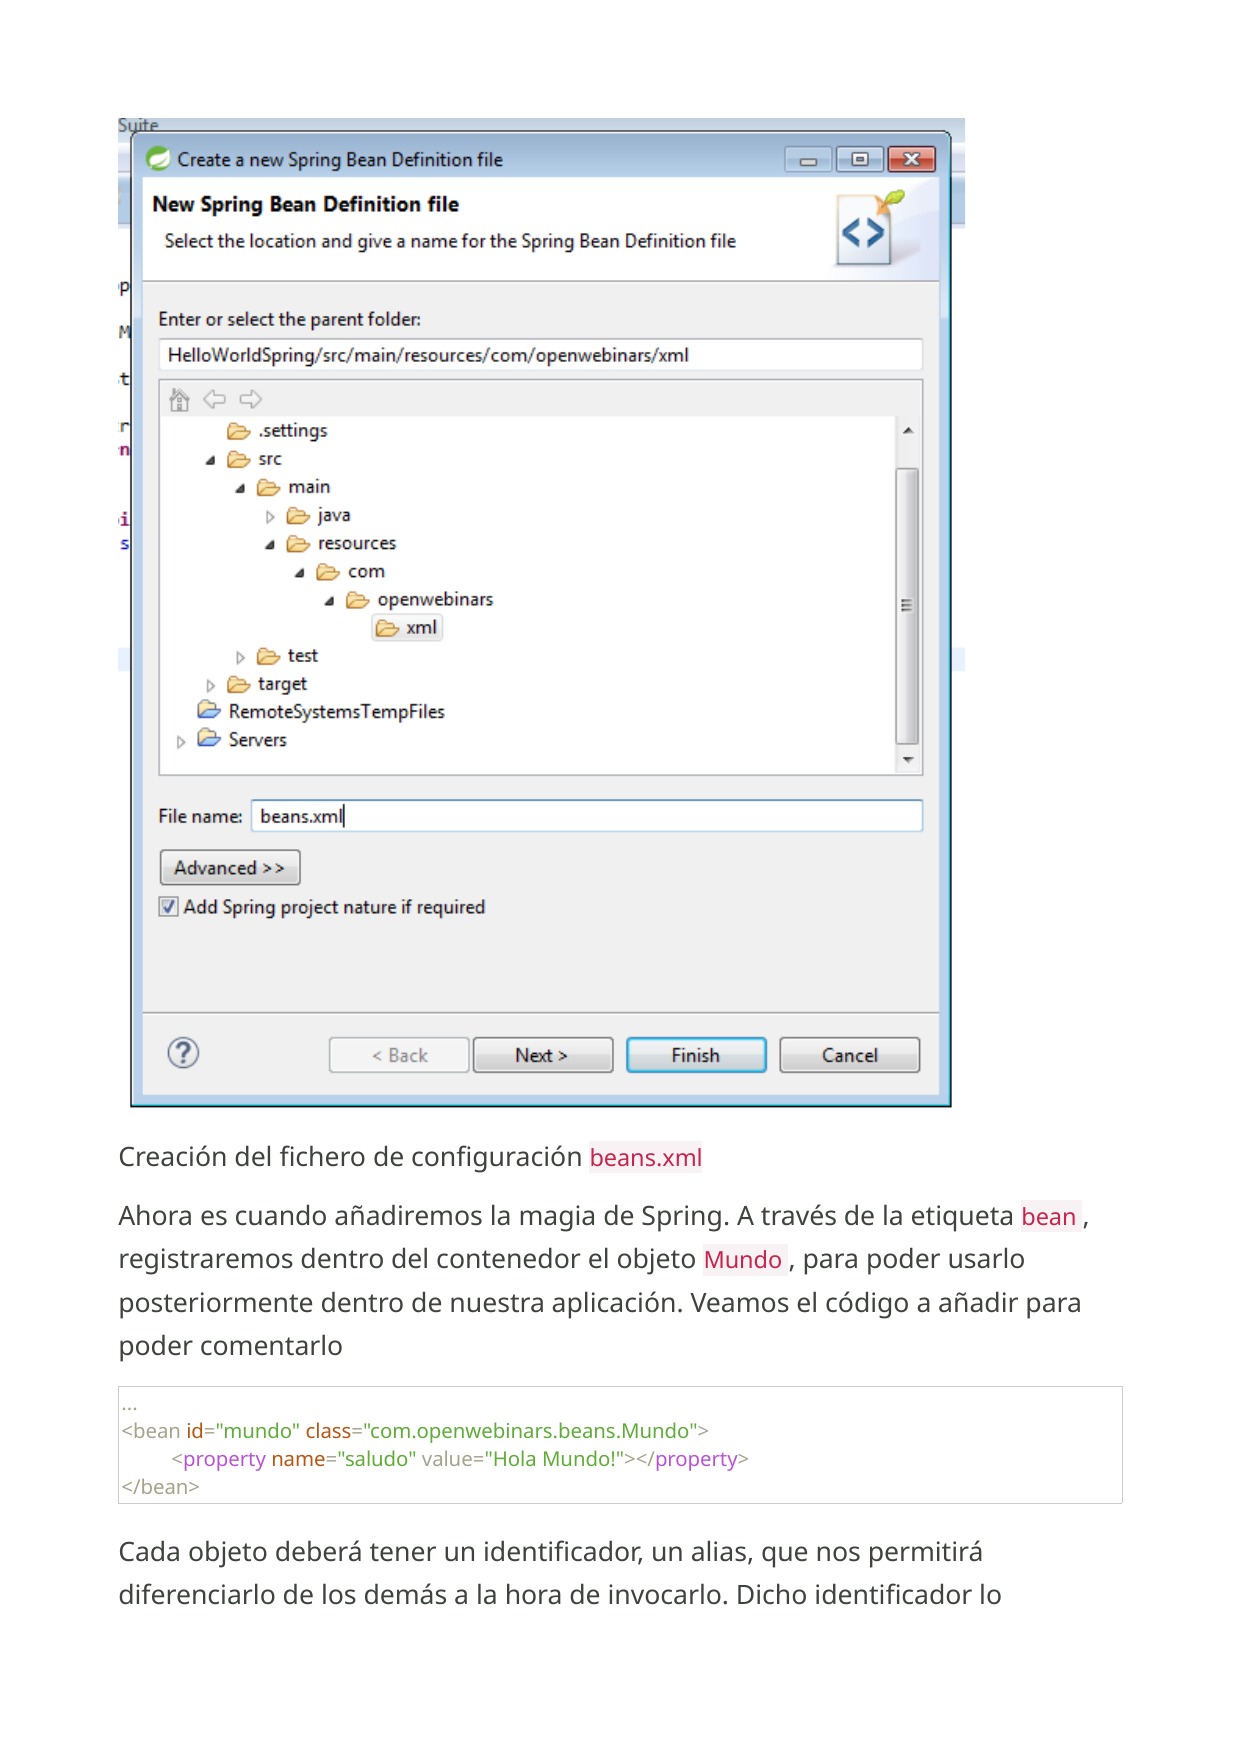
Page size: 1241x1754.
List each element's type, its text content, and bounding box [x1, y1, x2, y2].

text </bean> [119, 1469, 1122, 1503]
text Creación del fichero de configuración beans.xml [118, 1138, 1122, 1174]
text <bean id="mundo" class="com.openwebinars.beans.Mundo"> [119, 1413, 1122, 1441]
picture [118, 118, 965, 1117]
text <property name="saludo" value="Hola Mundo!"></property> [119, 1441, 1122, 1469]
text Cada objeto deberá tener un identificador, un alias, que nos permitirá diferenciarlo de los demás a la hora de invocarlo. Dicho identificador lo [118, 1532, 1122, 1612]
text Ahora es cuando añadiremos la magia de Spring. A través de la etiqueta bean , registraremos dentro del contenedor el objeto Mundo , para poder usarlo posteriormente dentro de nuestra aplicación. Veamos el código a añadir para poder comentarlo [118, 1197, 1122, 1363]
text ... [119, 1387, 1122, 1413]
